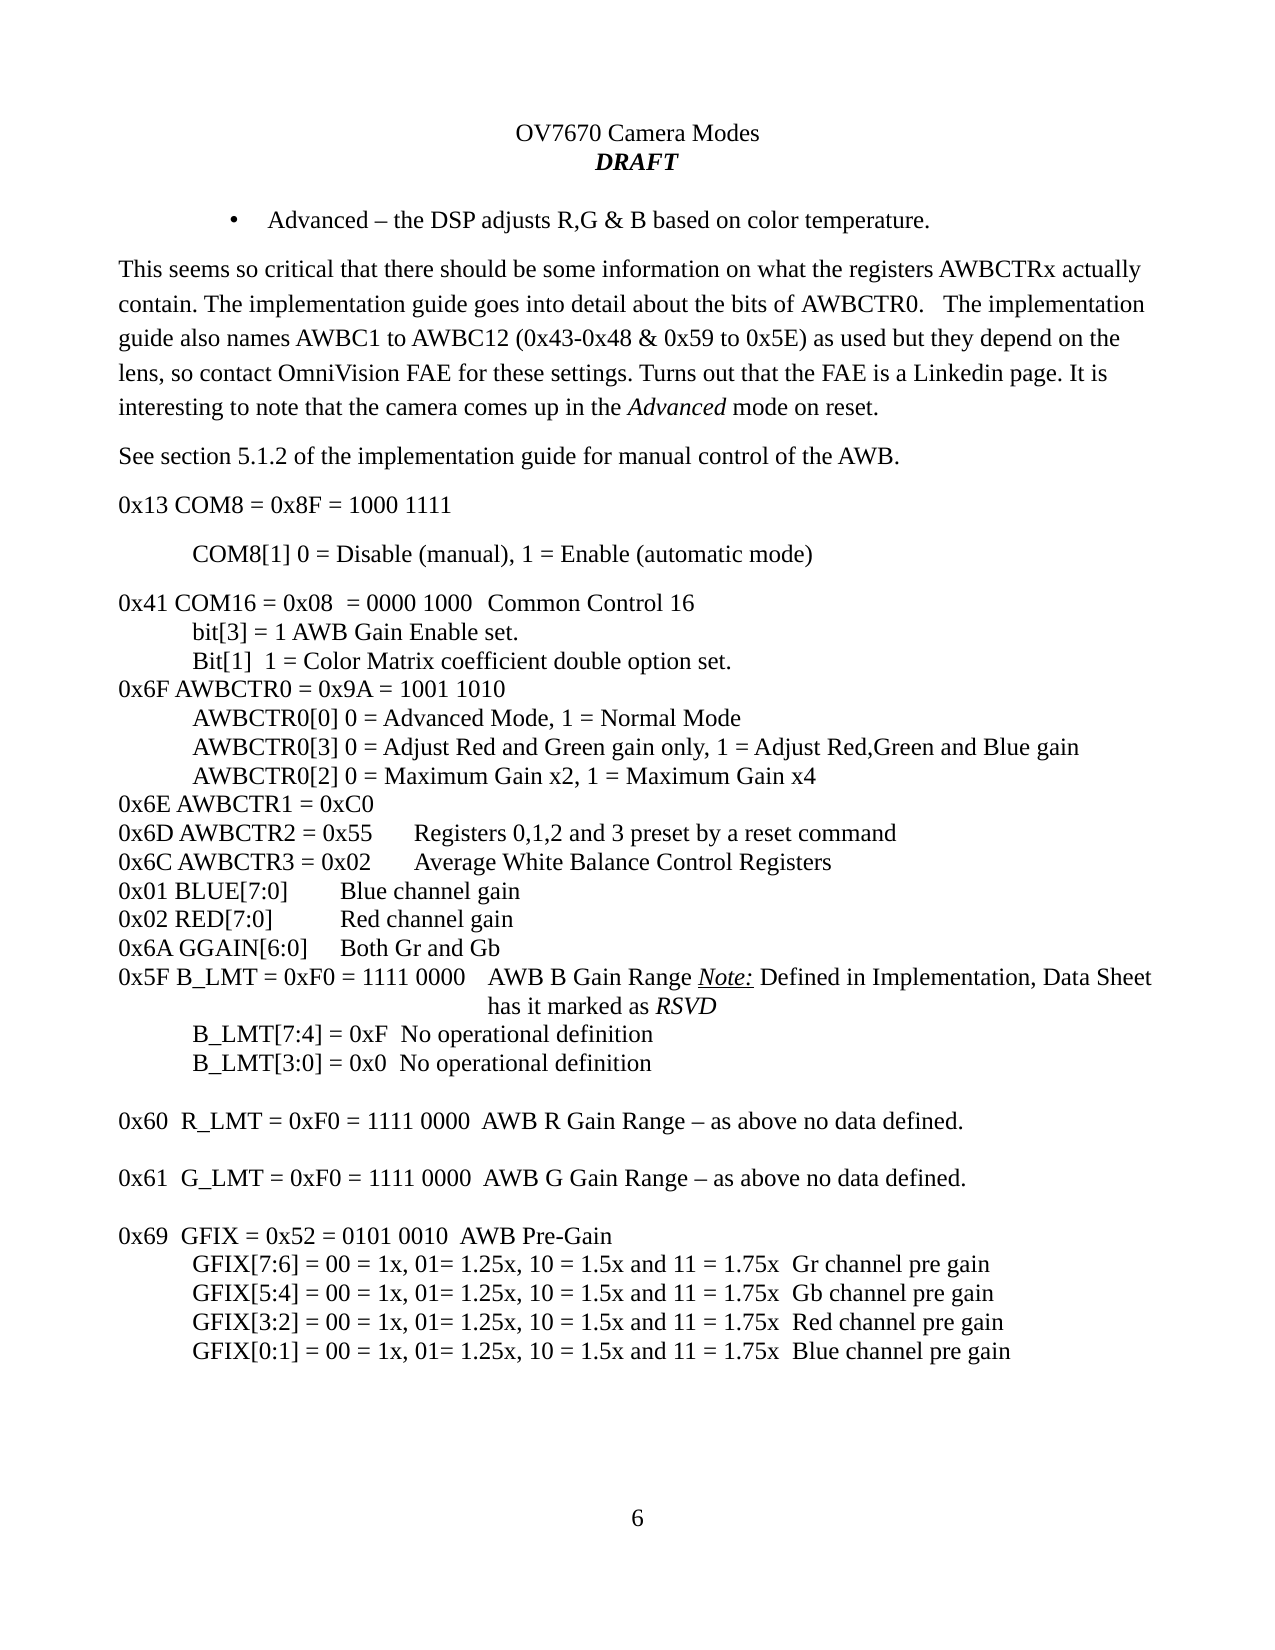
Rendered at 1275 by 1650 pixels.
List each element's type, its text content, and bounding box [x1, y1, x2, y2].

text GFIX[0:1] = 00 = 1x, 01= 1.25x, 10 = 1.5x and 11 = 1.75x Blue channel pre gain [118, 1336, 1157, 1364]
text 0x13 COM8 = 0x8F = 1000 1111 [118, 490, 1157, 519]
text 0x02 RED[7:0] Red channel gain [118, 904, 1157, 933]
text AWBCTR0[2] 0 = Maximum Gain x2, 1 = Maximum Gain x4 [192, 761, 1157, 789]
text Bit[1] 1 = Color Matrix coefficient double option set. [118, 646, 1157, 674]
text 0x6E AWBCTR1 = 0xC0 [118, 789, 1157, 818]
text GFIX[7:6] = 00 = 1x, 01= 1.25x, 10 = 1.5x and 11 = 1.75x Gr channel pre gain [118, 1249, 1157, 1278]
text 0x6F AWBCTR0 = 0x9A = 1001 1010 [118, 674, 1157, 703]
text B_LMT[7:4] = 0xF No operational definition [118, 1019, 1157, 1048]
text 0x69 GFIX = 0x52 = 0101 0010 AWB Pre-Gain [118, 1221, 1157, 1249]
text GFIX[5:4] = 00 = 1x, 01= 1.25x, 10 = 1.5x and 11 = 1.75x Gb channel pre gain [118, 1278, 1157, 1307]
text 0x6D AWBCTR2 = 0x55 Registers 0,1,2 and 3 preset by a reset command [118, 818, 1157, 847]
text 0x6C AWBCTR3 = 0x02 Average White Balance Control Registers [118, 847, 1157, 876]
text B_LMT[3:0] = 0x0 No operational definition [118, 1048, 1157, 1077]
text GFIX[3:2] = 00 = 1x, 01= 1.25x, 10 = 1.5x and 11 = 1.75x Red channel pre gain [118, 1307, 1157, 1336]
text 0x01 BLUE[7:0] Blue channel gain [118, 876, 1157, 904]
text has it marked as RSVD [118, 991, 1157, 1019]
list Advanced – the DSP adjusts R,G & B based on color temperature. [229, 205, 1157, 234]
text bit[3] = 1 AWB Gain Enable set. [118, 617, 1157, 646]
text AWBCTR0[0] 0 = Advanced Mode, 1 = Normal Mode [192, 703, 1157, 732]
text 0x60 R_LMT = 0xF0 = 1111 0000 AWB R Gain Range – as above no data defined. [118, 1106, 1157, 1134]
text See section 5.1.2 of the implementation guide for manual control of the AWB. [118, 441, 1157, 470]
text 0x61 G_LMT = 0xF0 = 1111 0000 AWB G Gain Range – as above no data defined. [118, 1163, 1157, 1192]
text AWBCTR0[3] 0 = Adjust Red and Green gain only, 1 = Adjust Red,Green and Blue gain [192, 732, 1157, 761]
text 0x5F B_LMT = 0xF0 = 1111 0000 AWB B Gain Range Note: Defined in Implementation, Data Sheet [118, 962, 1157, 991]
text COM8[1] 0 = Disable (manual), 1 = Enable (automatic mode) [118, 539, 1157, 568]
text 0x6A GGAIN[6:0] Both Gr and Gb [118, 933, 1157, 962]
text 0x41 COM16 = 0x08 = 0000 1000 Common Control 16 [118, 588, 1157, 617]
text This seems so critical that there should be some information on what the registers AWBCTRx actually contain. The implementation guide goes into detail about the bits of AWBCTR0. The implementation guide also names AWBC1 to AWBC12 (0x43-0x48 & 0x59 to 0x5E) as used but they depend on the lens, so contact OmniVision FAE for these settings. Turns out that the FAE is a Linkedin page. It is interesting to note that the camera comes up in the Advanced mode on reset. [118, 254, 1157, 421]
